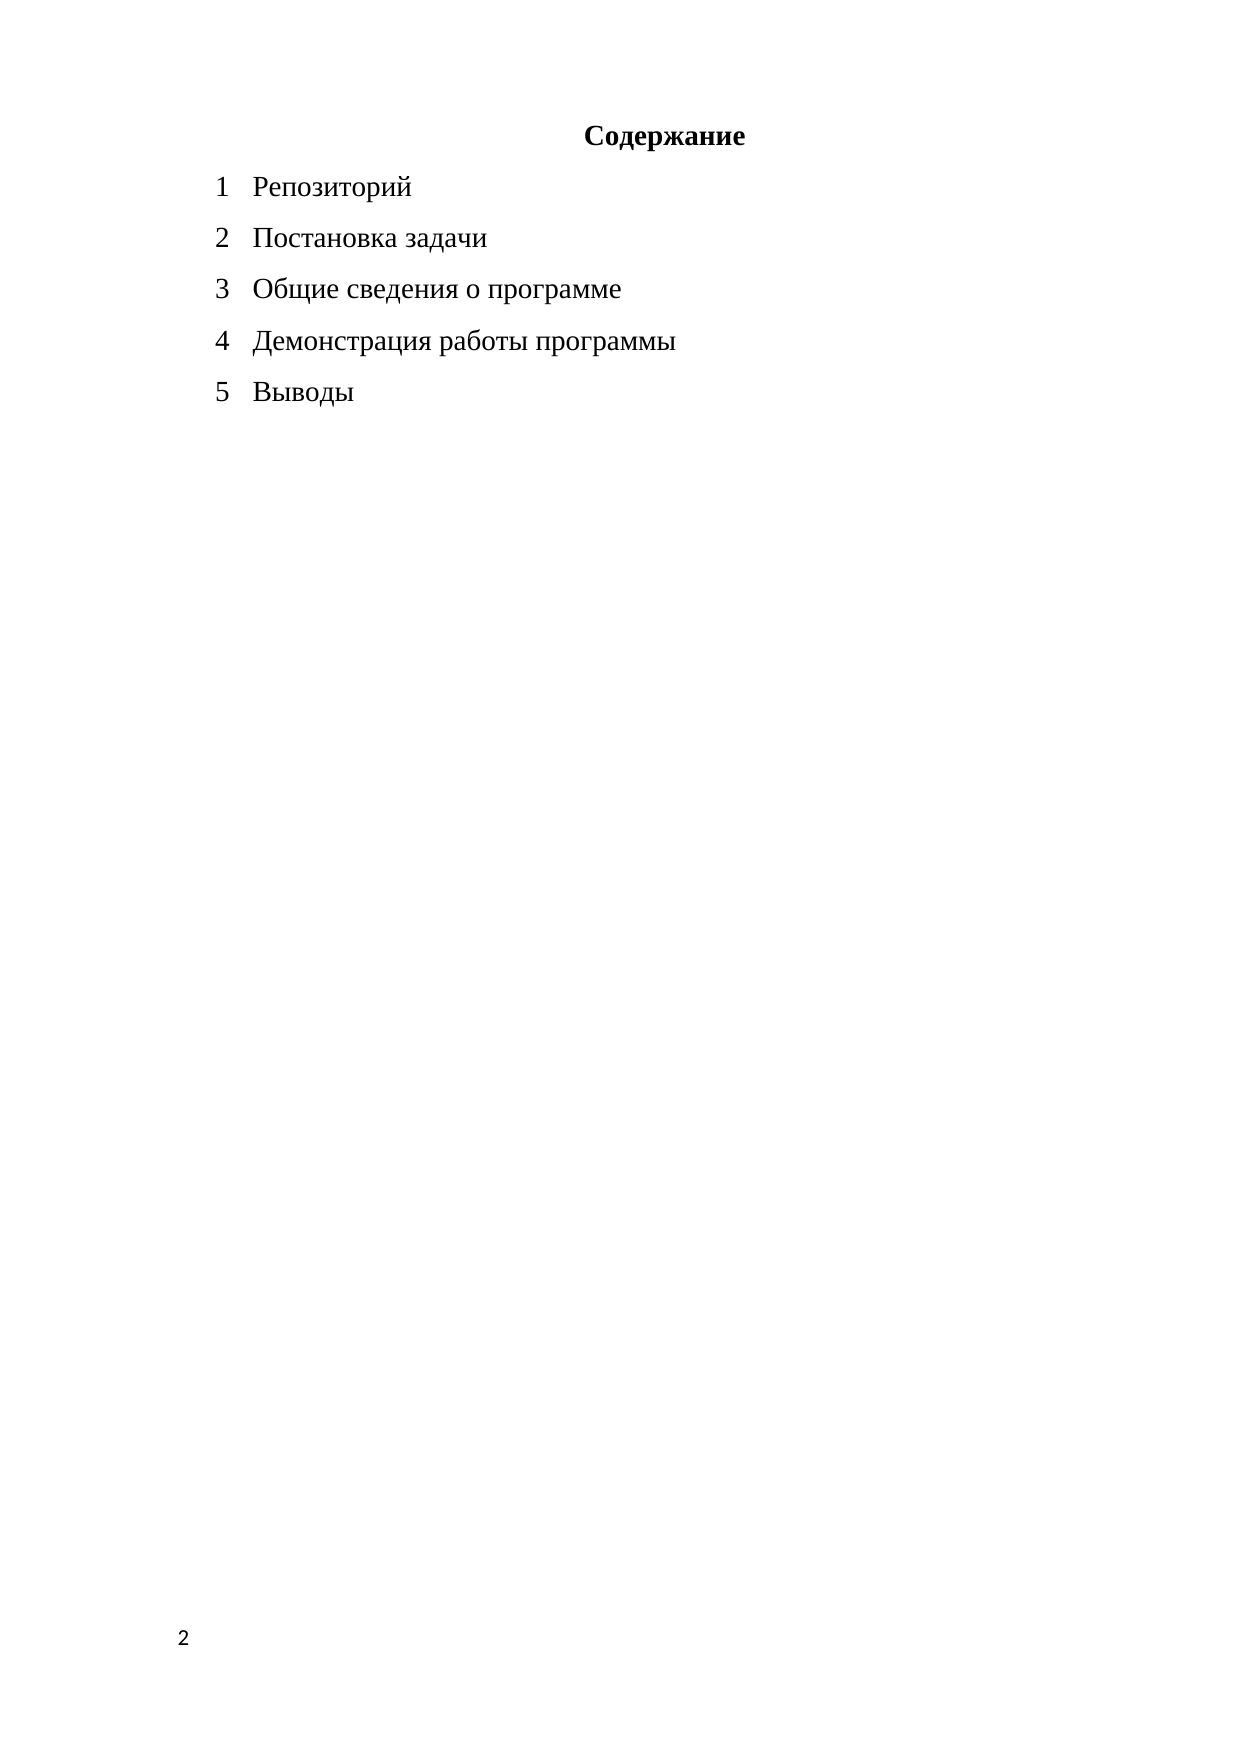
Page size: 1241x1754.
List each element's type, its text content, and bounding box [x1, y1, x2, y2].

list Выводы [215, 374, 1152, 407]
list Постановка задачи [215, 220, 1152, 254]
list Репозиторий [215, 169, 1152, 203]
list Общие сведения о программе [215, 272, 1152, 305]
text Содержание [177, 118, 1152, 152]
list Демонстрация работы программы [215, 323, 1152, 356]
